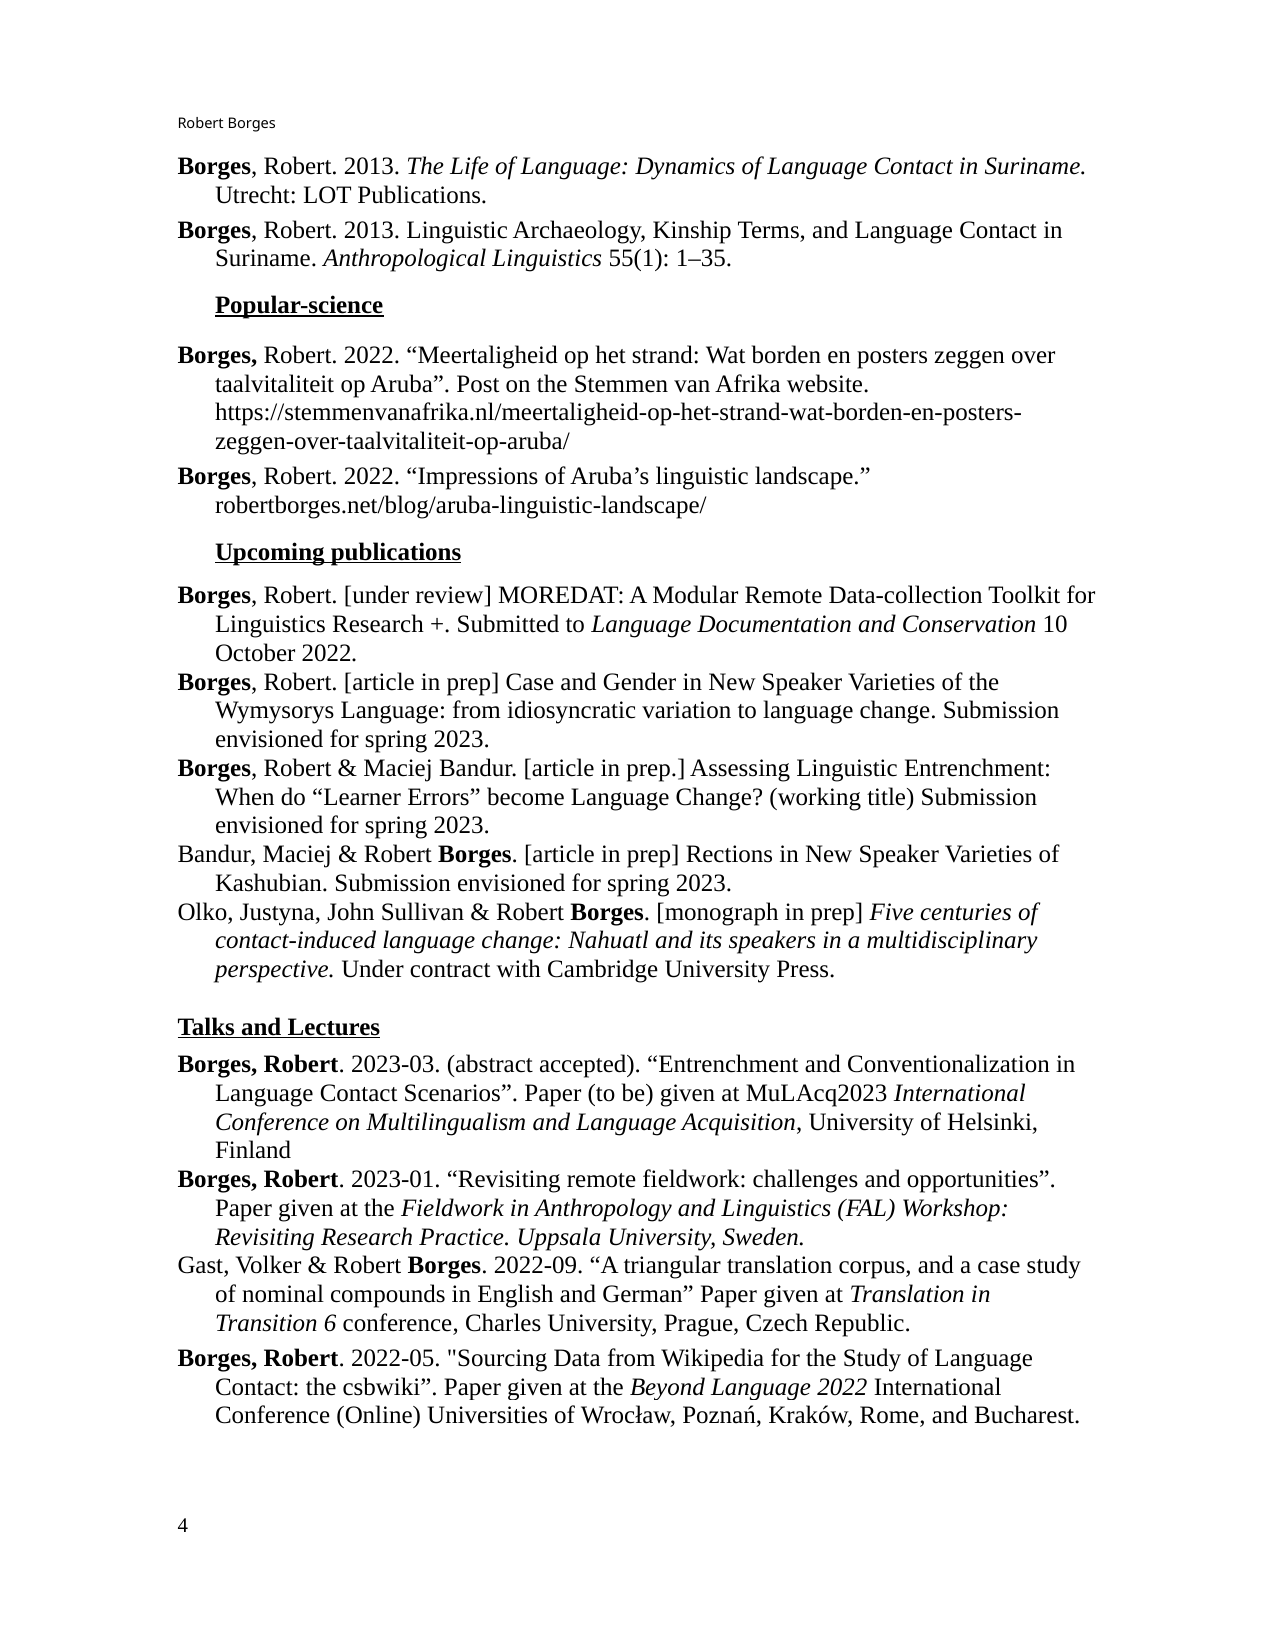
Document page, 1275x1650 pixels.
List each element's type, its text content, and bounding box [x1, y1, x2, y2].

text Upcoming publications [177, 537, 1098, 565]
text Olko, Justyna, John Sullivan & Robert Borges. [monograph in prep] Five centuries of contact-induced language change: Nahuatl and its speakers in a multidisciplinary perspective. Under contract with Cambridge University Press. [177, 897, 1098, 983]
text Borges, Robert. 2013. The Life of Language: Dynamics of Language Contact in Suriname. Utrecht: LOT Publications. [177, 151, 1098, 209]
text Gast, Volker & Robert Borges. 2022-09. “A triangular translation corpus, and a case study of nominal compounds in English and German” Paper given at Translation in Transition 6 conference, Charles University, Prague, Czech Republic. [177, 1251, 1098, 1337]
text Popular-science [177, 290, 1098, 319]
text Borges, Robert. [article in prep] Case and Gender in New Speaker Varieties of the Wymysorys Language: from idiosyncratic variation to language change. Submission envisioned for spring 2023. [177, 667, 1098, 753]
text Talks and Lectures [177, 1012, 1098, 1040]
text Borges, Robert. 2013. Linguistic Archaeology, Kinship Terms, and Language Contact in Suriname. Anthropological Linguistics 55(1): 1–35. [177, 215, 1098, 272]
text Borges, Robert. 2023-03. (abstract accepted). “Entrenchment and Conventionalization in Language Contact Scenarios”. Paper (to be) given at MuLAcq2023 International Conference on Multilingualism and Language Acquisition, University of Helsinki, Finland [177, 1049, 1098, 1164]
text Borges, Robert & Maciej Bandur. [article in prep.] Assessing Linguistic Entrenchment: When do “Learner Errors” become Language Change? (working title) Submission envisioned for spring 2023. [177, 753, 1098, 839]
text Bandur, Maciej & Robert Borges. [article in prep] Rections in New Speaker Varieties of Kashubian. Submission envisioned for spring 2023. [177, 839, 1098, 897]
text Borges, Robert. 2022-05. "Sourcing Data from Wikipedia for the Study of Language Contact: the csbwiki”. Paper given at the Beyond Language 2022 International Conference (Online) Universities of Wrocław, Poznań, Kraków, Rome, and Bucharest. [177, 1343, 1098, 1429]
text Borges, Robert. 2022. “Meertaligheid op het strand: Wat borden en posters zeggen over taalvitaliteit op Aruba”. Post on the Stemmen van Afrika website. https://stemmenvanafrika.nl/meertaligheid-op-het-strand-wat-borden-en-posters-zeggen-over-taalvitaliteit-op-aruba/ [177, 340, 1098, 455]
text Borges, Robert. 2022. “Impressions of Aruba’s linguistic landscape.” robertborges.net/blog/aruba-linguistic-landscape/ [177, 461, 1098, 518]
text Borges, Robert. 2023-01. “Revisiting remote fieldwork: challenges and opportunities”. Paper given at the Fieldwork in Anthropology and Linguistics (FAL) Workshop: Revisiting Research Practice. Uppsala University, Sweden. [177, 1164, 1098, 1251]
text Borges, Robert. [under review] MOREDAT: A Modular Remote Data-collection Toolkit for Linguistics Research +. Submitted to Language Documentation and Conservation 10 October 2022. [177, 580, 1098, 667]
